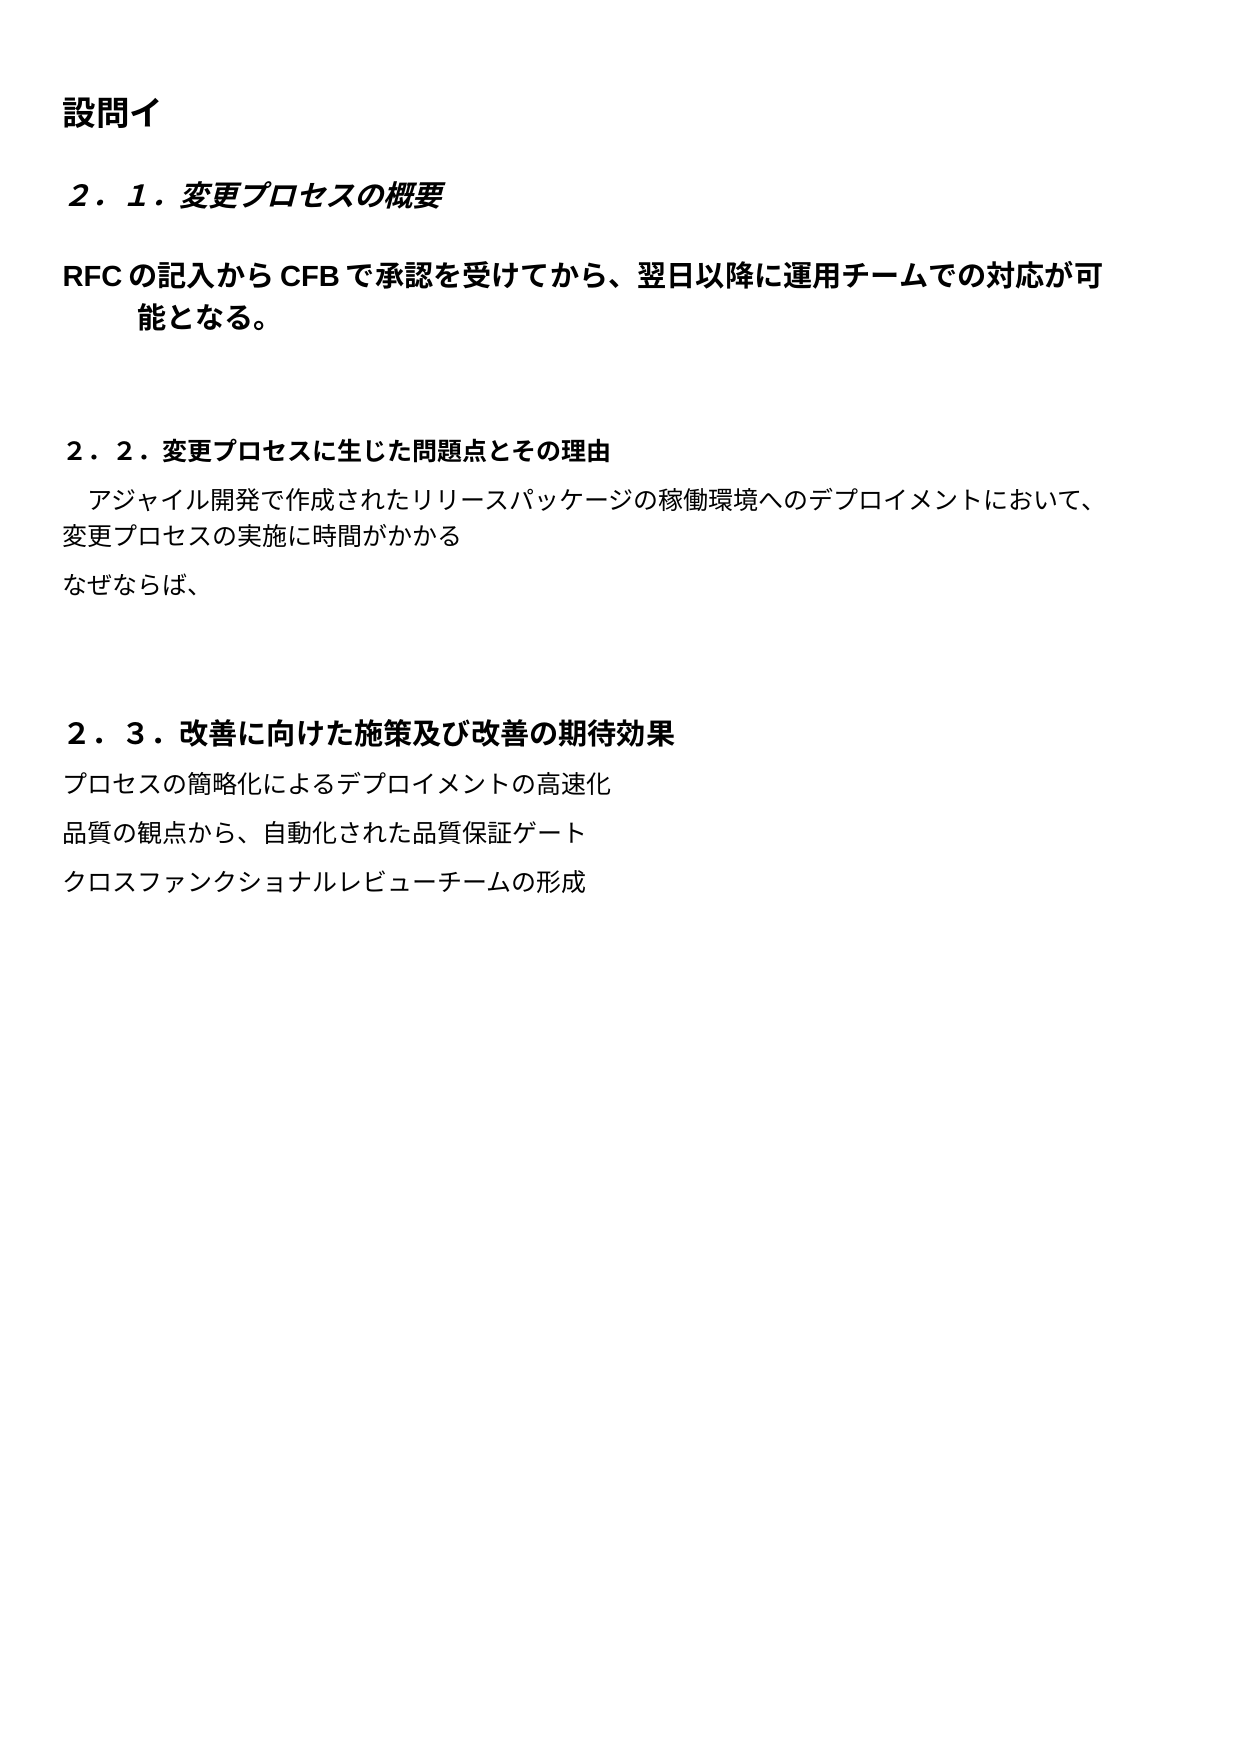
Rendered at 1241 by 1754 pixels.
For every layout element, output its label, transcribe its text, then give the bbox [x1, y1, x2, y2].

text ２．２．変更プロセスに生じた問題点とその理由 [62, 432, 1122, 468]
subtitle ２．３．改善に向けた施策及び改善の期待効果 [62, 710, 1122, 752]
text なぜならば、 [62, 565, 1122, 602]
text 品質の観点から、自動化された品質保証ゲート [62, 814, 1122, 850]
subtitle RFCの記入からCFBで承認を受けてから、翌日以降に運用チームでの対応が可能となる。 [62, 252, 1122, 337]
text アジャイル開発で作成されたリリースパッケージの稼働環境へのデプロイメントにおいて、変更プロセスの実施に時間がかかる [62, 480, 1122, 553]
text クロスファンクショナルレビューチームの形成 [62, 862, 1122, 899]
text プロセスの簡略化によるデプロイメントの高速化 [62, 765, 1122, 801]
subtitle ２．１．変更プロセスの概要 [62, 172, 1122, 214]
subtitle 設問イ [62, 89, 1122, 135]
